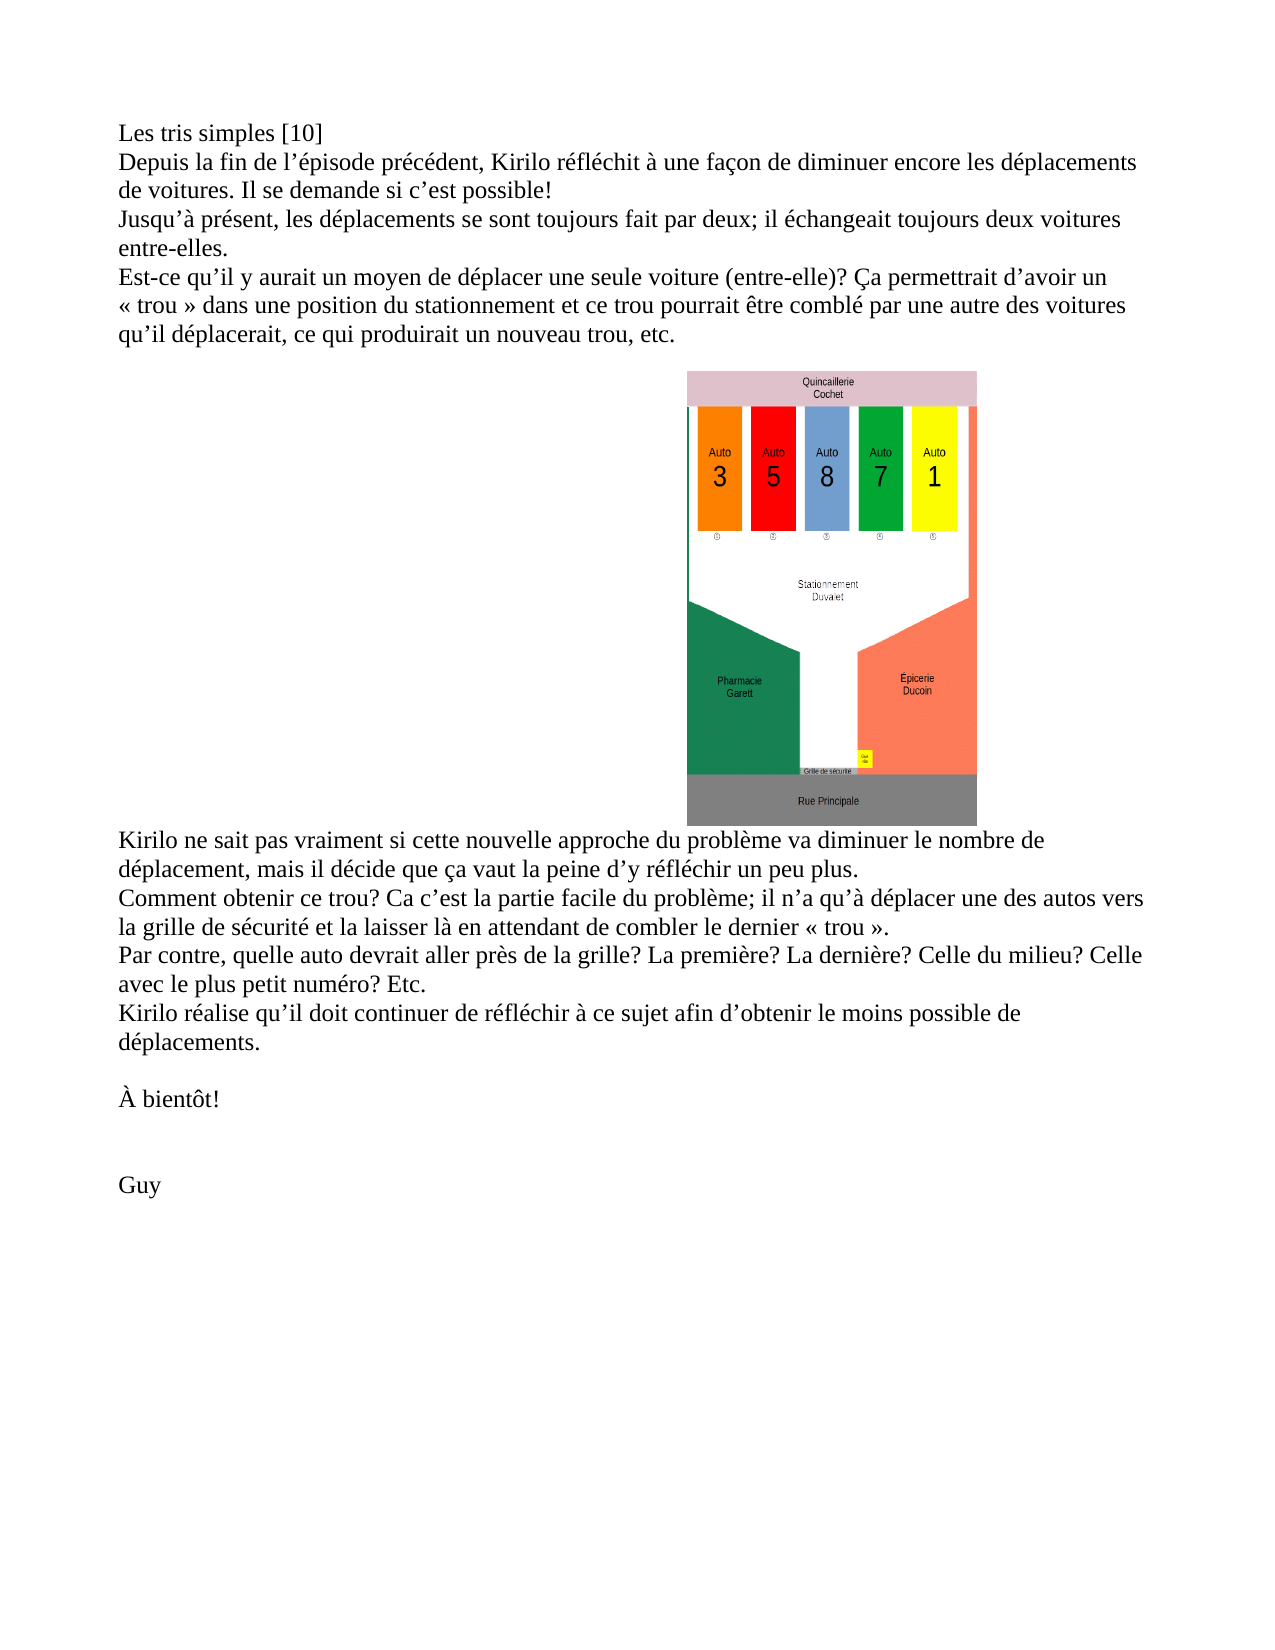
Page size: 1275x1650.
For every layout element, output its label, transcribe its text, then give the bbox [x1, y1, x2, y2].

text Par contre, quelle auto devrait aller près de la grille? La première? La dernière? Celle du milieu? Celle avec le plus petit numéro? Etc. [118, 941, 1157, 998]
text Guy [118, 1171, 1157, 1199]
text Les tris simples [10] [118, 118, 1157, 147]
text Kirilo ne sait pas vraiment si cette nouvelle approche du problème va diminuer le nombre de déplacement, mais il décide que ça vaut la peine d’y réfléchir un peu plus. [118, 348, 1157, 883]
text Depuis la fin de l’épisode précédent, Kirilo réfléchit à une façon de diminuer encore les déplacements de voitures. Il se demande si c’est possible! [118, 147, 1157, 204]
text Kirilo réalise qu’il doit continuer de réfléchir à ce sujet afin d’obtenir le moins possible de déplacements. [118, 998, 1157, 1056]
text Jusqu’à présent, les déplacements se sont toujours fait par deux; il échangeait toujours deux voitures entre-elles. [118, 204, 1157, 262]
text Est-ce qu’il y aurait un moyen de déplacer une seule voiture (entre-elle)? Ça permettrait d’avoir un « trou » dans une position du stationnement et ce trou pourrait être comblé par une autre des voitures qu’il déplacerait, ce qui produirait un nouveau trou, etc. [118, 262, 1157, 348]
picture [687, 371, 977, 826]
text À bientôt! [118, 1084, 1157, 1113]
text Comment obtenir ce trou? Ca c’est la partie facile du problème; il n’a qu’à déplacer une des autos vers la grille de sécurité et la laisser là en attendant de combler le dernier « trou ». [118, 883, 1157, 941]
